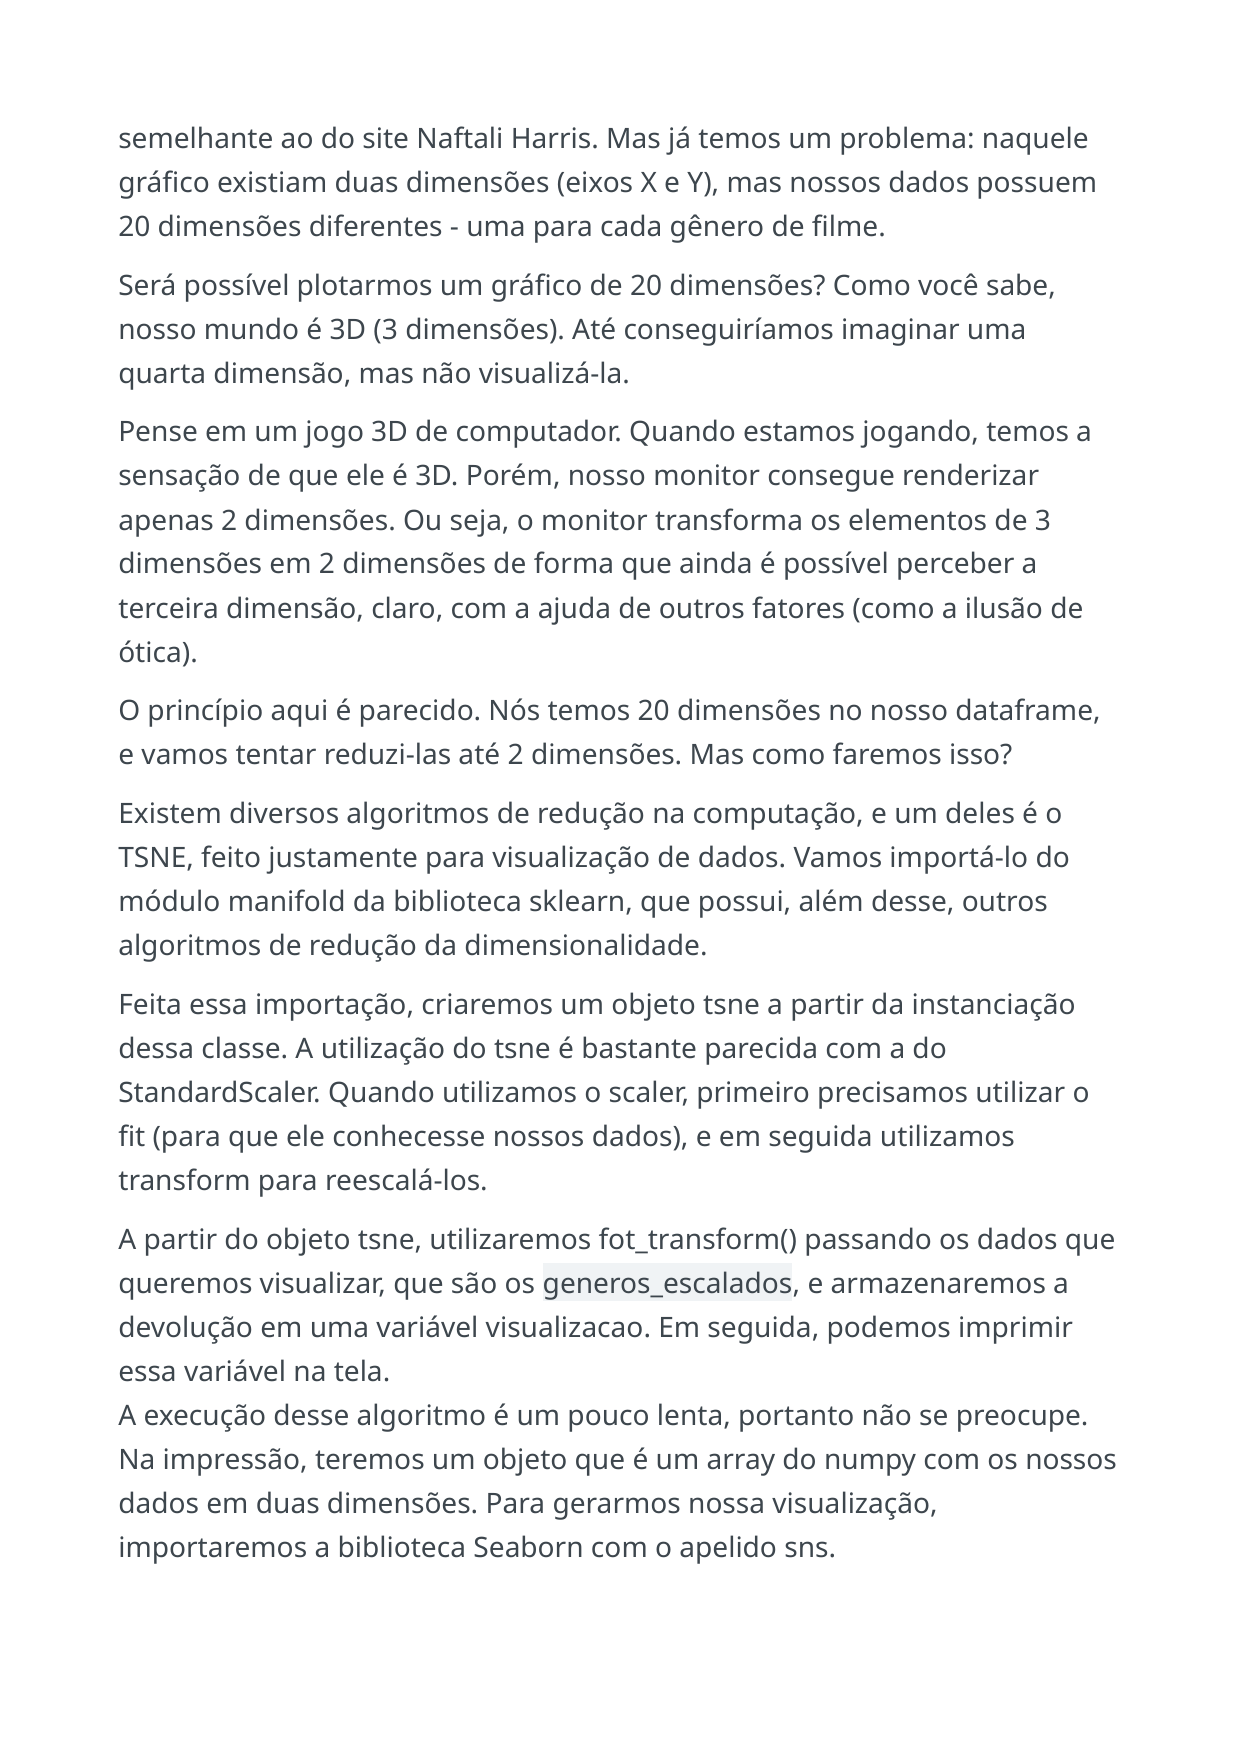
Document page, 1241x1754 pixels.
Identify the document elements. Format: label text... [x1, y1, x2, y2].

text Existem diversos algoritmos de redução na computação, e um deles é o TSNE, feito justamente para visualização de dados. Vamos importá-lo do módulo manifold da biblioteca sklearn, que possui, além desse, outros algoritmos de redução da dimensionalidade. [118, 793, 1122, 964]
text A execução desse algoritmo é um pouco lenta, portanto não se preocupe. Na impressão, teremos um objeto que é um array do numpy com os nossos dados em duas dimensões. Para gerarmos nossa visualização, importaremos a biblioteca Seaborn com o apelido sns. [118, 1395, 1122, 1566]
text Será possível plotarmos um gráfico de 20 dimensões? Como você sabe, nosso mundo é 3D (3 dimensões). Até conseguiríamos imaginar uma quarta dimensão, mas não visualizá-la. [118, 265, 1122, 391]
text O princípio aqui é parecido. Nós temos 20 dimensões no nosso dataframe, e vamos tentar reduzi-las até 2 dimensões. Mas como faremos isso? [118, 691, 1122, 773]
text A partir do objeto tsne, utilizaremos fot_transform() passando os dados que queremos visualizar, que são os generos_escalados, e armazenaremos a devolução em uma variável visualizacao. Em seguida, podemos imprimir essa variável na tela. [118, 1219, 1122, 1389]
text Feita essa importação, criaremos um objeto tsne a partir da instanciação dessa classe. A utilização do tsne é bastante parecida com a do StandardScaler. Quando utilizamos o scaler, primeiro precisamos utilizar o fit (para que ele conhecesse nossos dados), e em seguida utilizamos transform para reescalá-los. [118, 984, 1122, 1199]
text Pense em um jogo 3D de computador. Quando estamos jogando, temos a sensação de que ele é 3D. Porém, nosso monitor consegue renderizar apenas 2 dimensões. Ou seja, o monitor transforma os elementos de 3 dimensões em 2 dimensões de forma que ainda é possível perceber a terceira dimensão, claro, com a ajuda de outros fatores (como a ilusão de ótica). [118, 412, 1122, 670]
text semelhante ao do site Naftali Harris. Mas já temos um problema: naquele gráfico existiam duas dimensões (eixos X e Y), mas nossos dados possuem 20 dimensões diferentes - uma para cada gênero de filme. [118, 118, 1122, 244]
